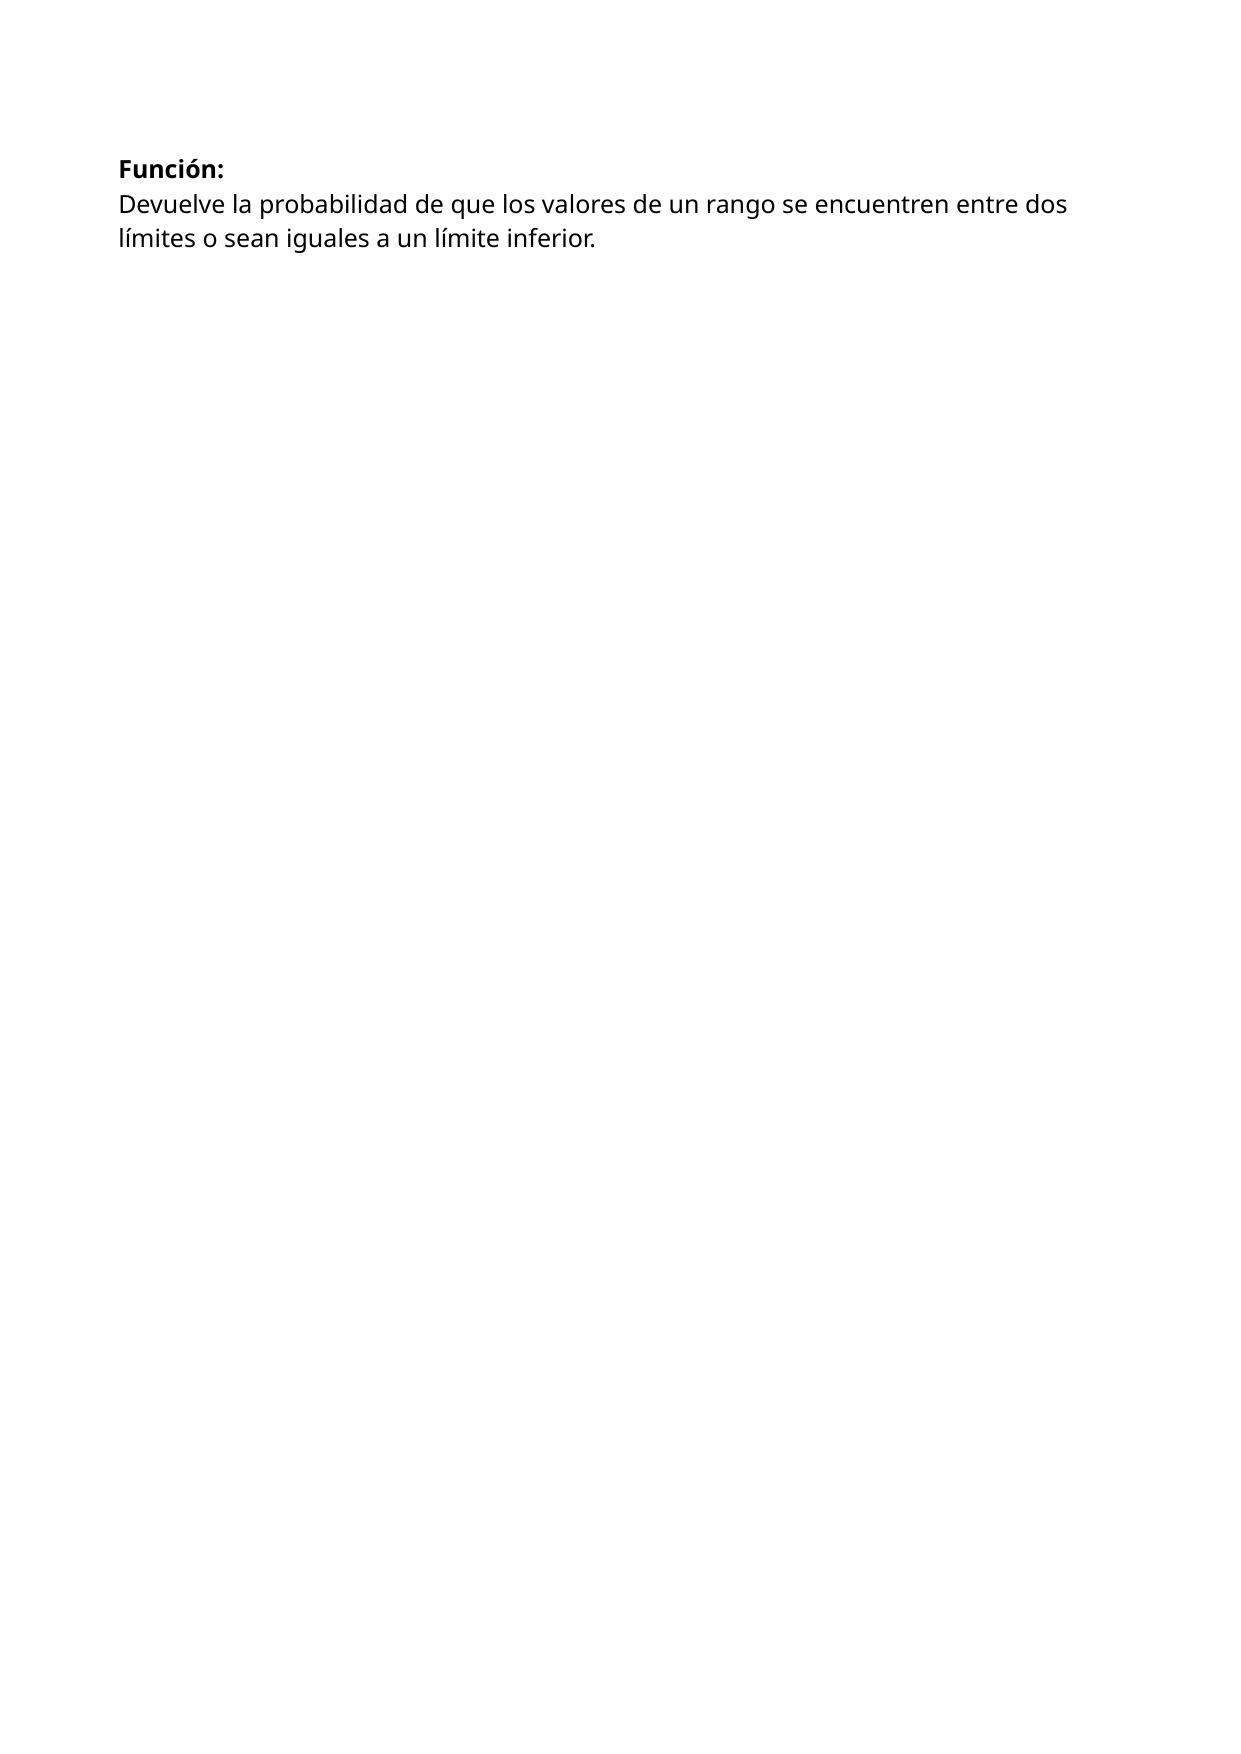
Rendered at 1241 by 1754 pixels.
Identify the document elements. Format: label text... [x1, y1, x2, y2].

text Devuelve la probabilidad de que los valores de un rango se encuentren entre dos límites o sean iguales a un límite inferior. [118, 186, 1122, 254]
text Función: [118, 152, 1122, 186]
